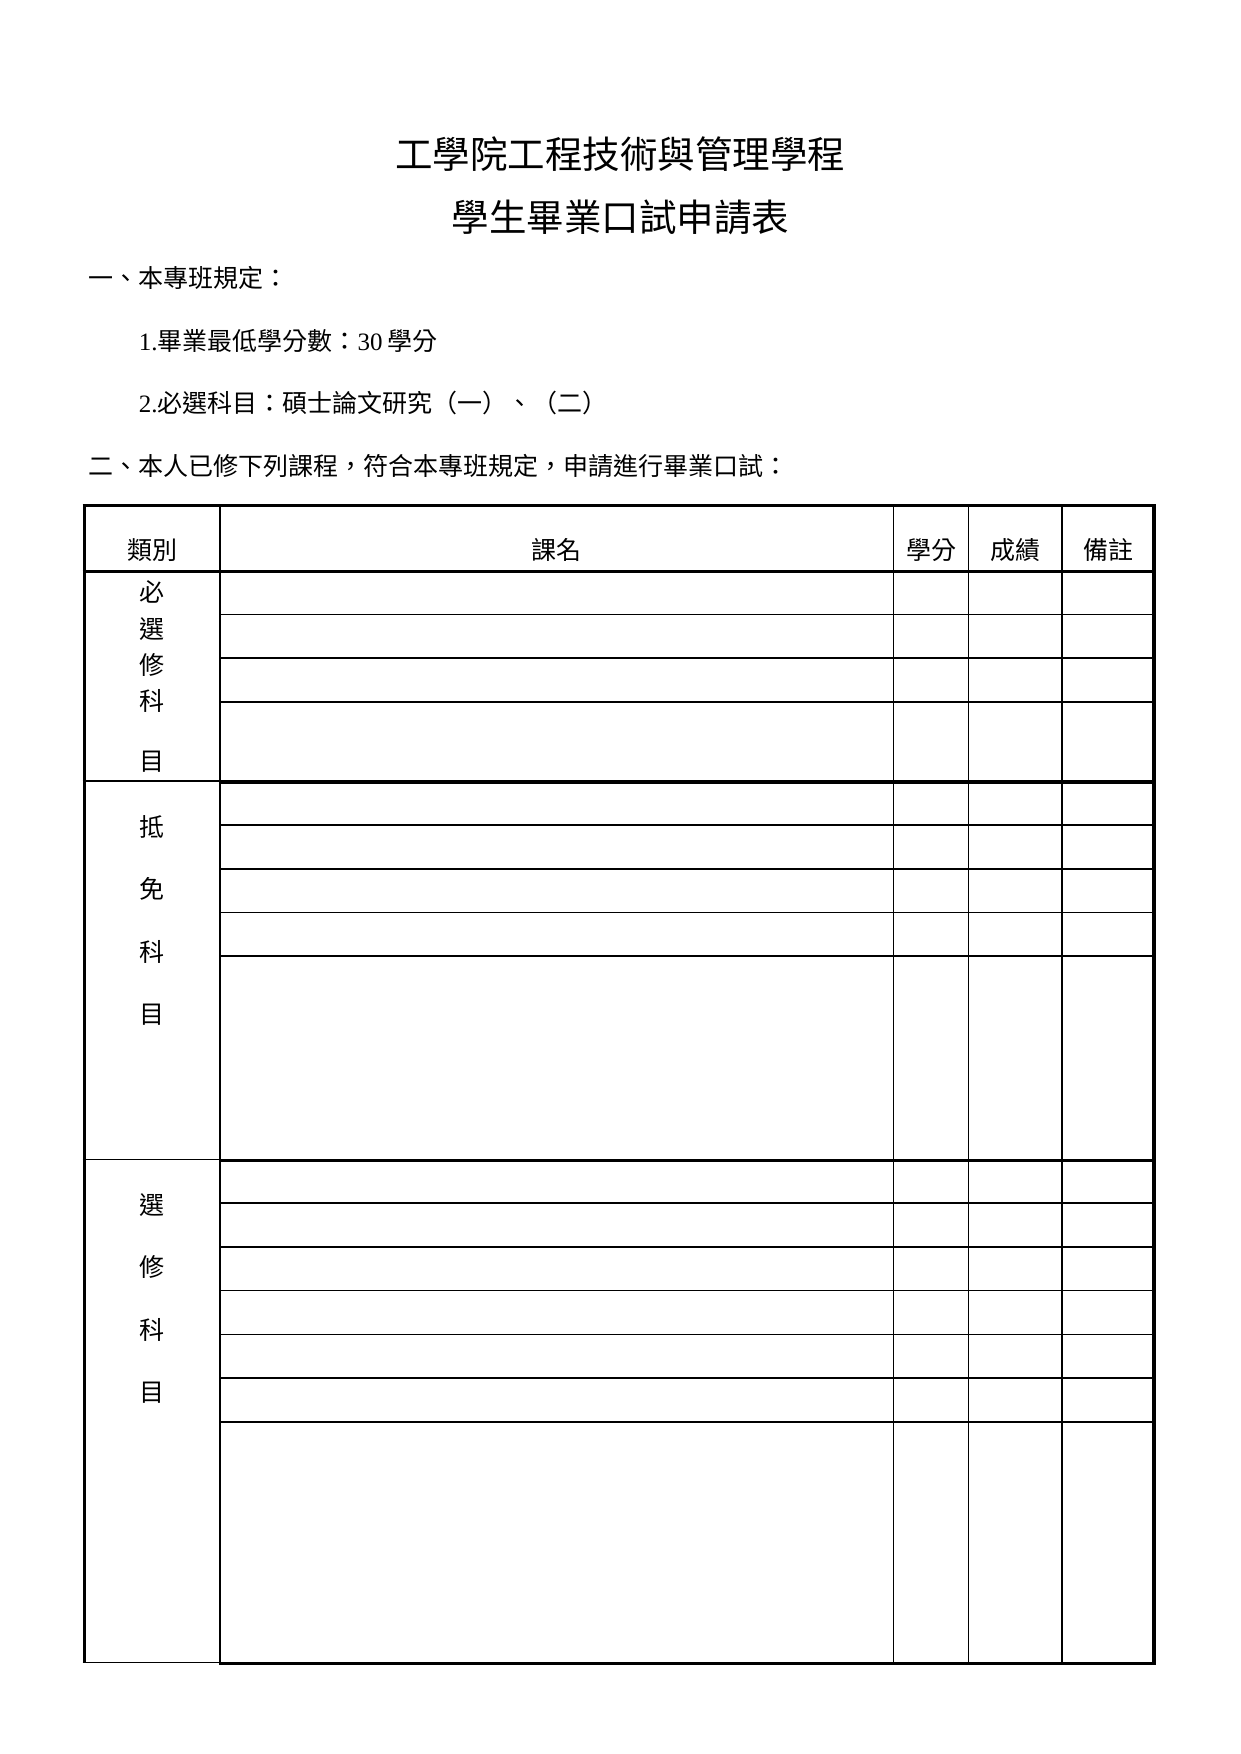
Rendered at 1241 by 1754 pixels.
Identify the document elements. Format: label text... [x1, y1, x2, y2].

table_cell [969, 1335, 1061, 1377]
table_header 成績 [969, 507, 1061, 570]
table_cell [1063, 1162, 1152, 1202]
table_cell [894, 784, 968, 824]
text 一、本專班規定： [89, 235, 1152, 298]
table_cell [1063, 1423, 1152, 1662]
table_cell [221, 957, 893, 1158]
table_cell [221, 913, 893, 955]
table_cell [969, 659, 1061, 701]
table_header 備註 [1063, 507, 1152, 570]
table_header 學分 [894, 507, 968, 570]
table_cell [894, 1204, 968, 1246]
table_cell [894, 615, 968, 657]
table_cell [969, 1291, 1061, 1333]
table_cell [894, 1162, 968, 1202]
text 學生畢業口試申請表 [89, 173, 1152, 235]
table_cell [221, 1248, 893, 1290]
table_cell [1063, 870, 1152, 912]
table_cell [221, 1162, 893, 1202]
table_cell [221, 659, 893, 701]
table_cell [1063, 703, 1152, 780]
table_cell [969, 1162, 1061, 1202]
table_cell [1063, 1291, 1152, 1333]
table_cell [969, 1423, 1061, 1662]
text 二、本人已修下列課程，符合本專班規定，申請進行畢業口試： [89, 423, 1152, 485]
table_cell [894, 957, 968, 1158]
table_cell [1063, 784, 1152, 824]
text 1.畢業最低學分數：30學分 [89, 298, 1152, 360]
table_cell [1063, 913, 1152, 955]
table_cell [221, 573, 893, 613]
table_cell [969, 784, 1061, 824]
table_cell [1063, 1248, 1152, 1290]
table_cell [1063, 1204, 1152, 1246]
table_cell [894, 659, 968, 701]
table_cell [894, 1379, 968, 1421]
table_cell [1063, 957, 1152, 1158]
table_cell [221, 784, 893, 824]
table_cell 選 修 科 目 [86, 1160, 219, 1662]
table_cell [969, 957, 1061, 1158]
table_cell [894, 826, 968, 868]
table_cell [1063, 573, 1152, 613]
table_cell [894, 913, 968, 955]
table_cell [221, 1335, 893, 1377]
table_cell [969, 1204, 1061, 1246]
table_cell [894, 703, 968, 780]
table_cell [969, 913, 1061, 955]
table_cell [894, 1423, 968, 1662]
table_cell [221, 1379, 893, 1421]
table_cell [221, 1204, 893, 1246]
table_cell [1063, 826, 1152, 868]
table_cell [221, 1291, 893, 1333]
table_cell [221, 615, 893, 657]
table_cell [894, 1248, 968, 1290]
table_cell 抵 免 科 目 [86, 782, 219, 1158]
table_cell [969, 703, 1061, 780]
text 工學院工程技術與管理學程 [89, 110, 1152, 173]
table_cell [221, 703, 893, 780]
table_cell 必 選 修 科 目 [86, 573, 219, 780]
table_cell [894, 870, 968, 912]
table_cell [969, 573, 1061, 613]
table_cell [221, 1423, 893, 1662]
text 2.必選科目：碩士論文研究（一）、（二） [89, 360, 1152, 423]
table_cell [894, 1335, 968, 1377]
table_cell [221, 826, 893, 868]
table_cell [221, 870, 893, 912]
table_cell [969, 615, 1061, 657]
table_header 類別 [86, 507, 219, 570]
table_cell [969, 1248, 1061, 1290]
table_cell [1063, 615, 1152, 657]
table_cell [969, 870, 1061, 912]
table_cell [1063, 1335, 1152, 1377]
table_cell [894, 573, 968, 613]
table_cell [969, 1379, 1061, 1421]
table_cell [894, 1291, 968, 1333]
table_cell [1063, 659, 1152, 701]
table_cell [969, 826, 1061, 868]
table_cell [1063, 1379, 1152, 1421]
table_header 課名 [221, 507, 893, 570]
